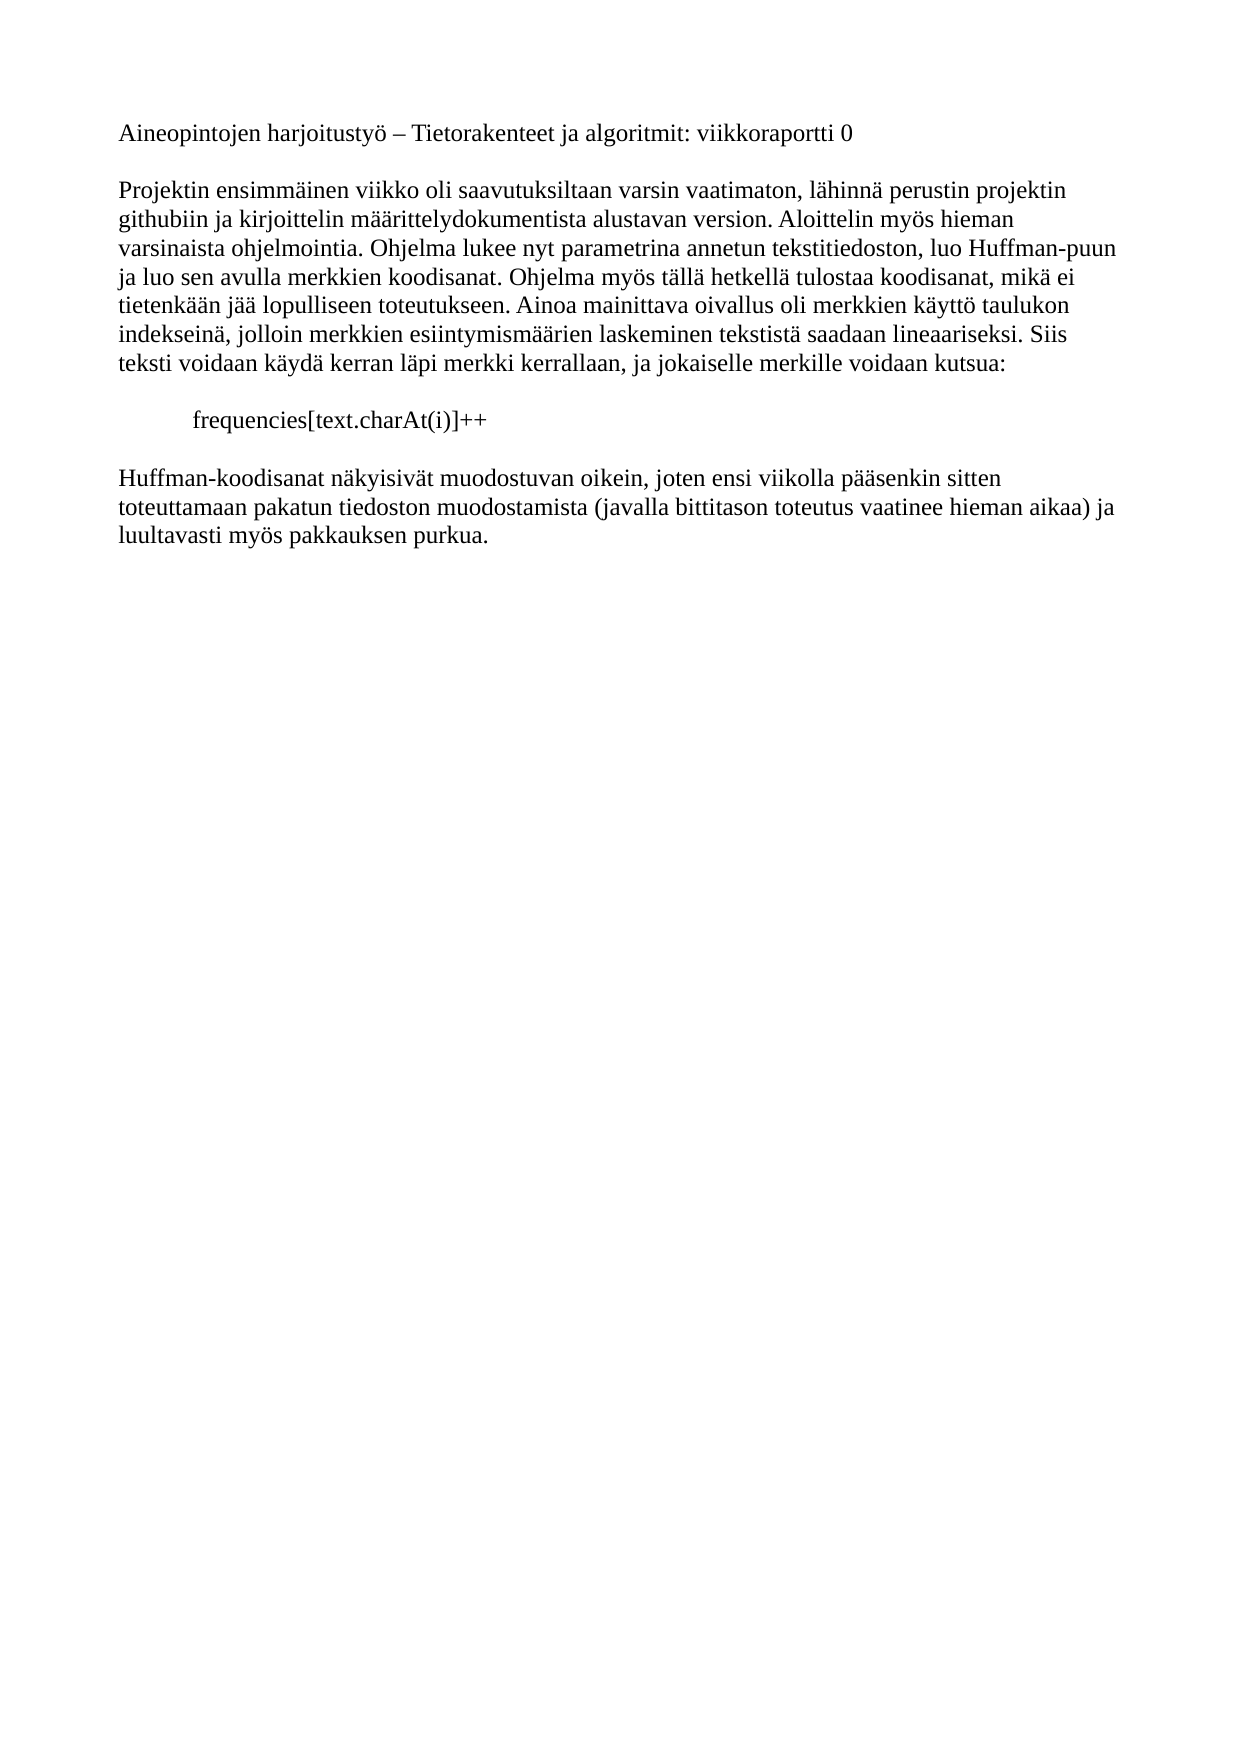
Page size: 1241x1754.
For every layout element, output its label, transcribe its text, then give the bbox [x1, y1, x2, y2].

text Aineopintojen harjoitustyö – Tietorakenteet ja algoritmit: viikkoraportti 0 [118, 118, 1122, 147]
text frequencies[text.charAt(i)]++ [118, 406, 1122, 434]
text Huffman-koodisanat näkyisivät muodostuvan oikein, joten ensi viikolla pääsenkin sitten toteuttamaan pakatun tiedoston muodostamista (javalla bittitason toteutus vaatinee hieman aikaa) ja luultavasti myös pakkauksen purkua. [118, 463, 1122, 549]
text Projektin ensimmäinen viikko oli saavutuksiltaan varsin vaatimaton, lähinnä perustin projektin githubiin ja kirjoittelin määrittelydokumentista alustavan version. Aloittelin myös hieman varsinaista ohjelmointia. Ohjelma lukee nyt parametrina annetun tekstitiedoston, luo Huffman-puun ja luo sen avulla merkkien koodisanat. Ohjelma myös tällä hetkellä tulostaa koodisanat, mikä ei tietenkään jää lopulliseen toteutukseen. Ainoa mainittava oivallus oli merkkien käyttö taulukon indekseinä, jolloin merkkien esiintymismäärien laskeminen tekstistä saadaan lineaariseksi. Siis teksti voidaan käydä kerran läpi merkki kerrallaan, ja jokaiselle merkille voidaan kutsua: [118, 176, 1122, 377]
